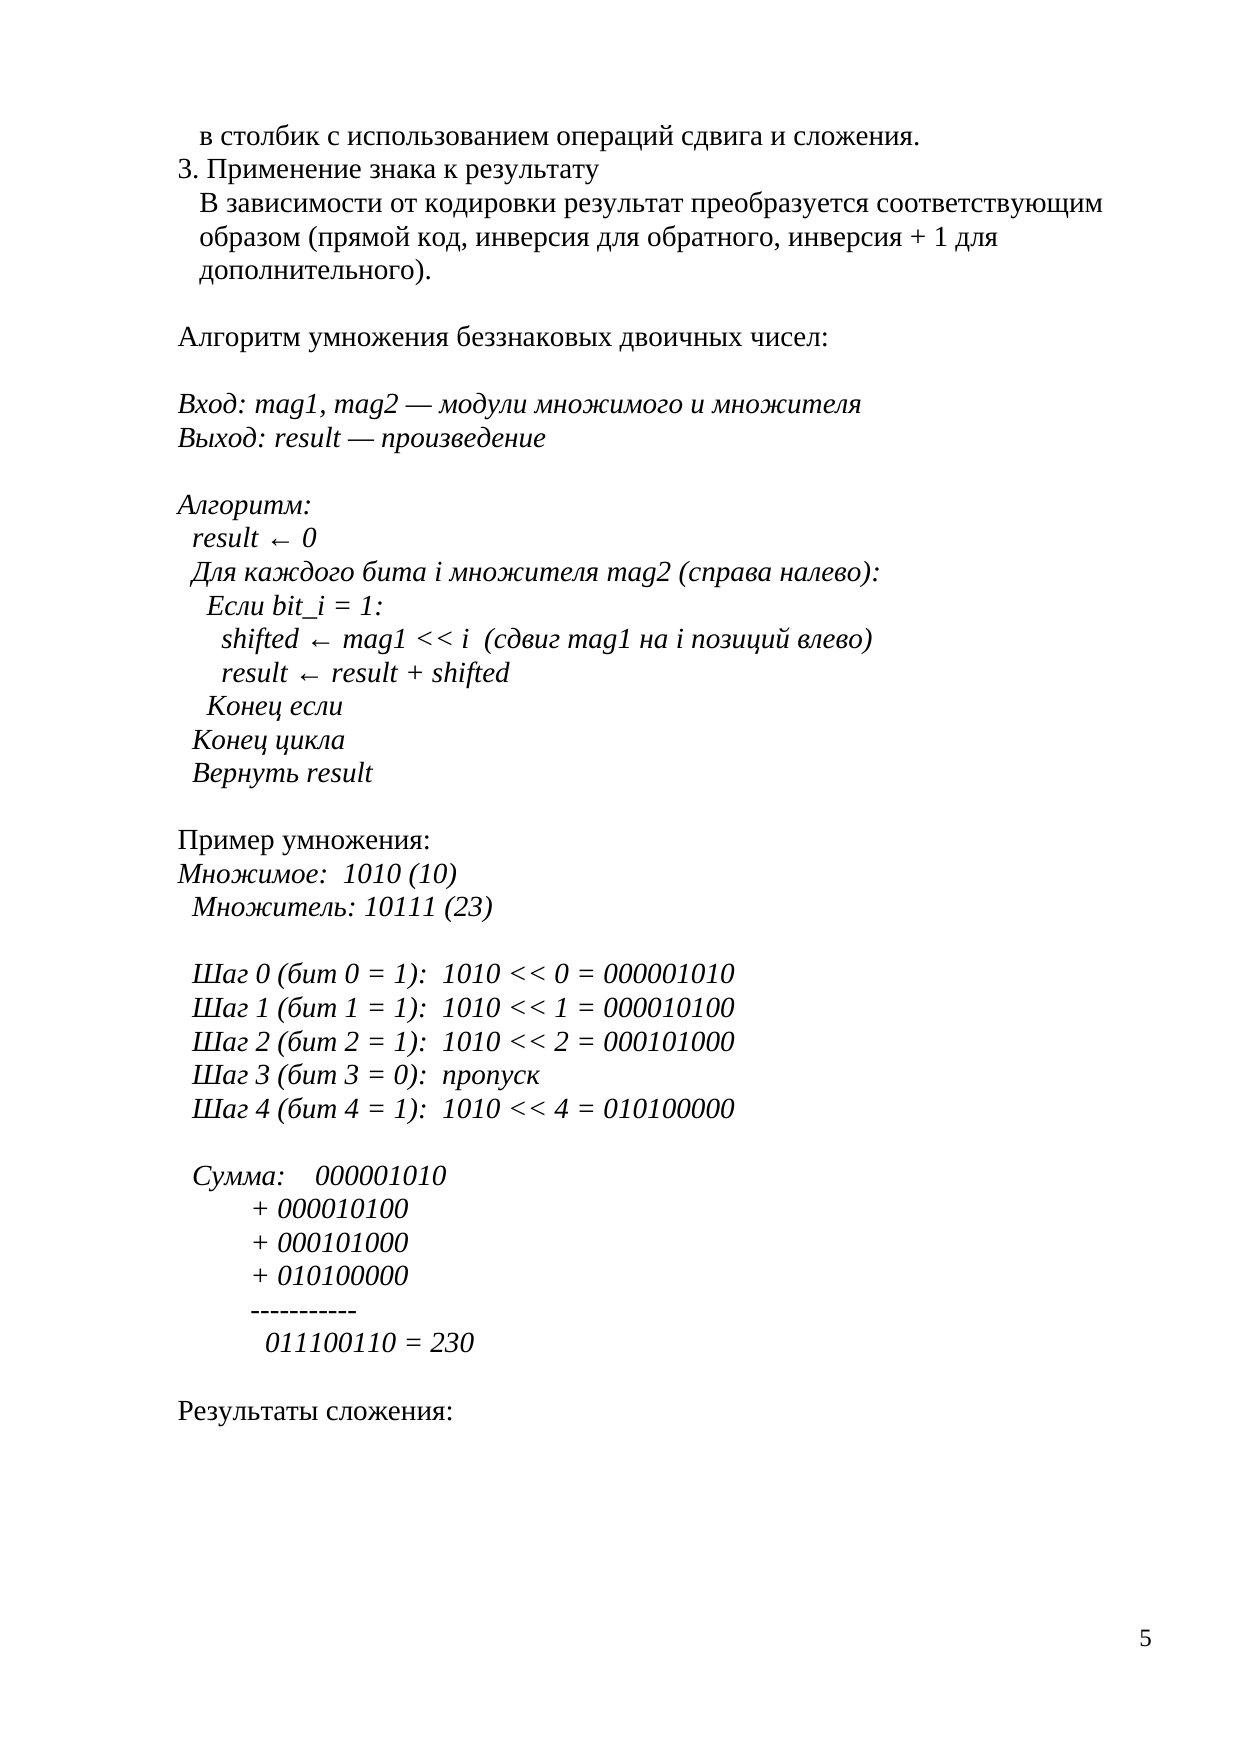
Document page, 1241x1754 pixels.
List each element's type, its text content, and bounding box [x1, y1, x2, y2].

text Вернуть result [177, 755, 1152, 789]
text Для каждого бита i множителя mag2 (справа налево): [177, 554, 1152, 588]
text Если bit_i = 1: [177, 588, 1152, 621]
text Шаг 0 (бит 0 = 1): 1010 << 0 = 000001010 [177, 957, 1152, 990]
text + 000010100 [177, 1191, 1152, 1225]
text Пример умножения: [177, 822, 1152, 856]
text shifted ← mag1 << i (сдвиг mag1 на i позиций влево) [177, 621, 1152, 655]
text Конец если [177, 688, 1152, 722]
text Шаг 2 (бит 2 = 1): 1010 << 2 = 000101000 [177, 1024, 1152, 1057]
text Вход: mag1, mag2 — модули множимого и множителя [177, 386, 1152, 420]
text Шаг 1 (бит 1 = 1): 1010 << 1 = 000010100 [177, 990, 1152, 1024]
text 011100110 = 230 [177, 1326, 1152, 1359]
text В зависимости от кодировки результат преобразуется соответствующим [177, 185, 1152, 219]
text ----------- [177, 1292, 1152, 1326]
text + 000101000 [177, 1225, 1152, 1258]
text 3. Применение знака к результату [177, 152, 1152, 185]
text Алгоритм: [177, 487, 1152, 521]
text образом (прямой код, инверсия для обратного, инверсия + 1 для [177, 219, 1152, 252]
text Конец цикла [177, 722, 1152, 755]
text Сумма: 000001010 [177, 1158, 1152, 1191]
text Выход: result — произведение [177, 420, 1152, 453]
text Шаг 4 (бит 4 = 1): 1010 << 4 = 010100000 [177, 1091, 1152, 1124]
text Результаты сложения: [177, 1393, 1152, 1426]
text в столбик с использованием операций сдвига и сложения. [177, 118, 1152, 152]
text Множитель: 10111 (23) [177, 889, 1152, 923]
text дополнительного). [177, 252, 1152, 286]
text result ← result + shifted [177, 655, 1152, 688]
text Шаг 3 (бит 3 = 0): пропуск [177, 1057, 1152, 1091]
text Алгоритм умножения беззнаковых двоичных чисел: [177, 319, 1152, 353]
text + 010100000 [177, 1258, 1152, 1292]
text result ← 0 [177, 521, 1152, 554]
text Множимое: 1010 (10) [177, 856, 1152, 889]
